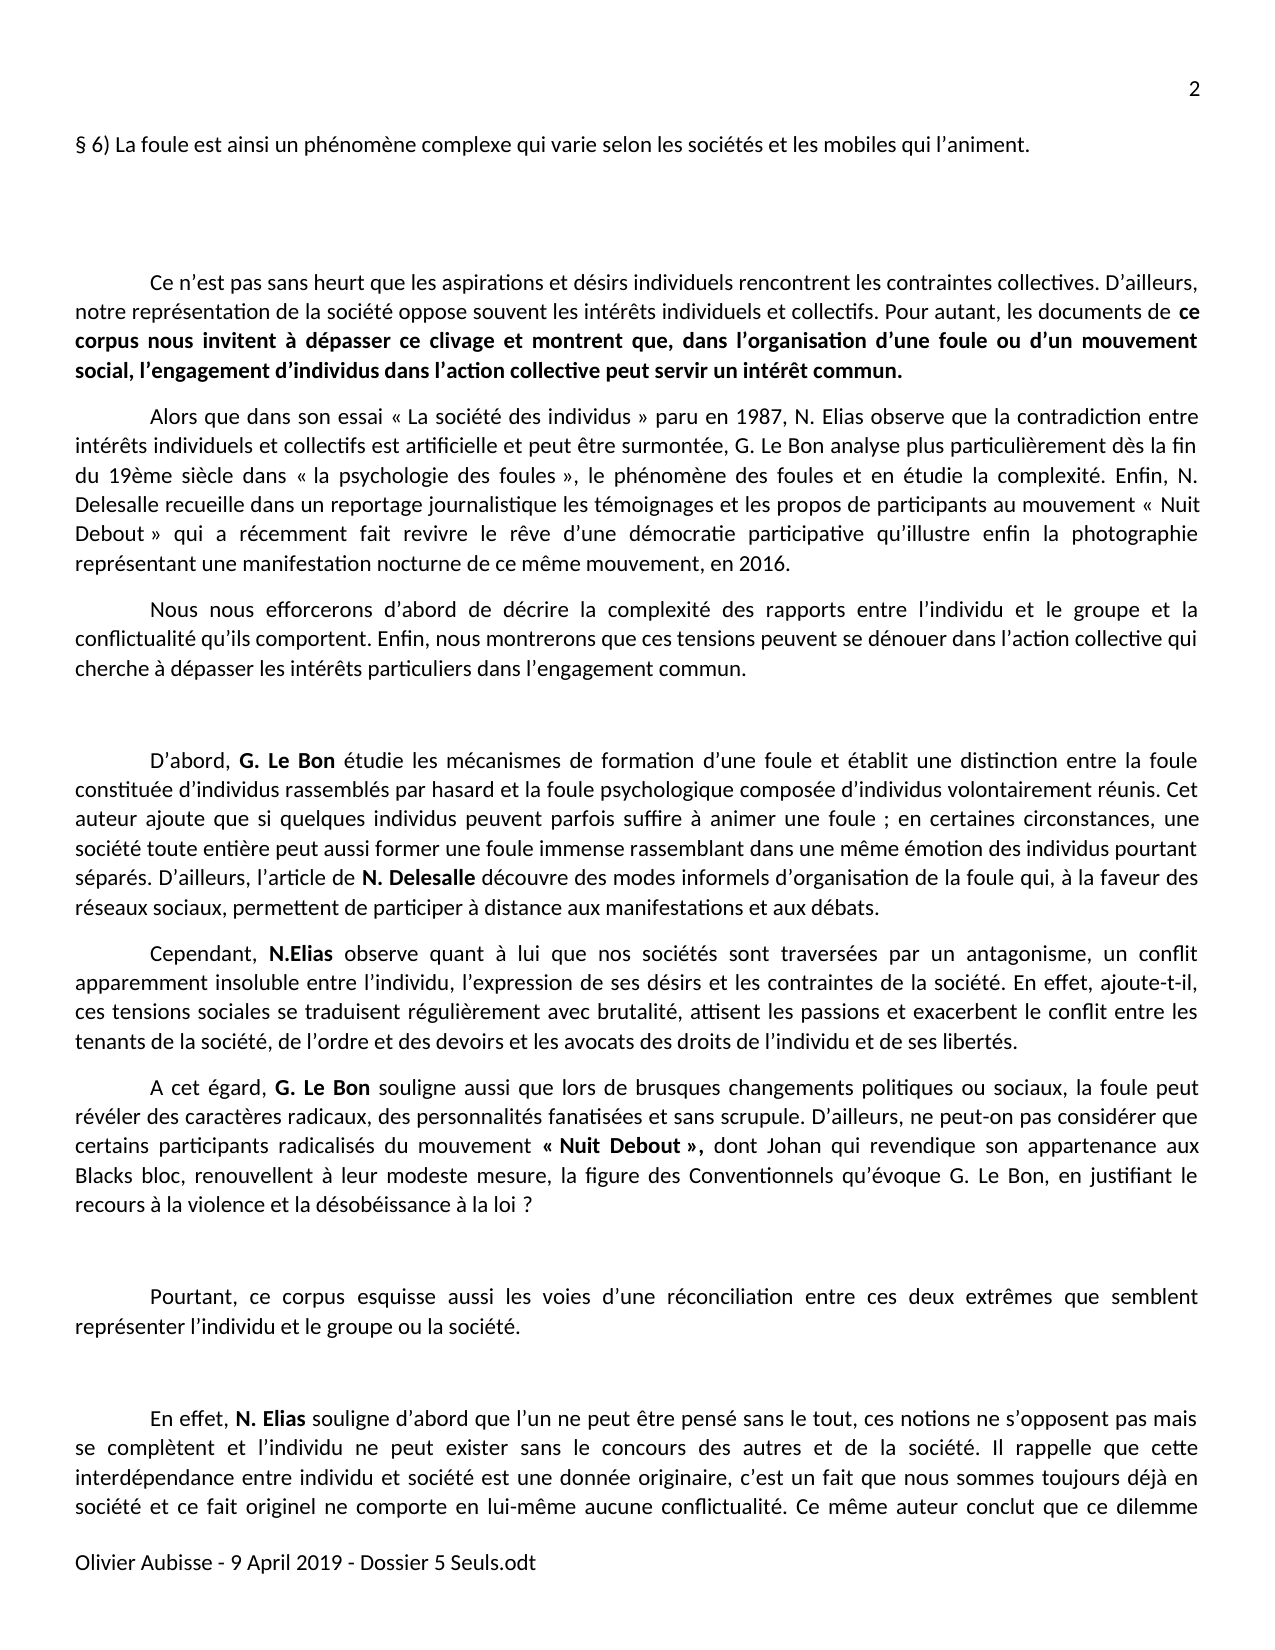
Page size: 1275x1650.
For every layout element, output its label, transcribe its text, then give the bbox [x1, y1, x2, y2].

text Ce n’est pas sans heurt que les aspirations et désirs individuels rencontrent les contraintes collectives. D’ailleurs, notre représentation de la société oppose souvent les intérêts individuels et collectifs. Pour autant, les documents de ce corpus nous invitent à dépasser ce clivage et montrent que, dans l’organisation d’une foule ou d’un mouvement social, l’engagement d’individus dans l’action collective peut servir un intérêt commun. [75, 268, 1200, 384]
text Alors que dans son essai « La société des individus » paru en 1987, N. Elias observe que la contradiction entre intérêts individuels et collectifs est artificielle et peut être surmontée, G. Le Bon analyse plus particulièrement dès la fin du 19ème siècle dans « la psychologie des foules », le phénomène des foules et en étudie la complexité. Enfin, N. Delesalle recueille dans un reportage journalistique les témoignages et les propos de participants au mouvement « Nuit Debout » qui a récemment fait revivre le rêve d’une démocratie participative qu’illustre enfin la photographie représentant une manifestation nocturne de ce même mouvement, en 2016. [75, 402, 1200, 577]
text D’abord, G. Le Bon étudie les mécanismes de formation d’une foule et établit une distinction entre la foule constituée d’individus rassemblés par hasard et la foule psychologique composée d’individus volontairement réunis. Cet auteur ajoute que si quelques individus peuvent parfois suffire à animer une foule ; en certaines circonstances, une société toute entière peut aussi former une foule immense rassemblant dans une même émotion des individus pourtant séparés. D’ailleurs, l’article de N. Delesalle découvre des modes informels d’organisation de la foule qui, à la faveur des réseaux sociaux, permettent de participer à distance aux manifestations et aux débats. [75, 746, 1200, 921]
text A cet égard, G. Le Bon souligne aussi que lors de brusques changements politiques ou sociaux, la foule peut révéler des caractères radicaux, des personnalités fanatisées et sans scrupule. D’ailleurs, ne peut-on pas considérer que certains participants radicalisés du mouvement « Nuit Debout », dont Johan qui revendique son appartenance aux Blacks bloc, renouvellent à leur modeste mesure, la figure des Conventionnels qu’évoque G. Le Bon, en justifiant le recours à la violence et la désobéissance à la loi ? [75, 1073, 1200, 1218]
text En effet, N. Elias souligne d’abord que l’un ne peut être pensé sans le tout, ces notions ne s’opposent pas mais se complètent et l’individu ne peut exister sans le concours des autres et de la société. Il rappelle que cette interdépendance entre individu et société est une donnée originaire, c’est un fait que nous sommes toujours déjà en société et ce fait originel ne comporte en lui-même aucune conflictualité. Ce même auteur conclut que ce dilemme [75, 1404, 1200, 1520]
text Nous nous efforcerons d’abord de décrire la complexité des rapports entre l’individu et le groupe et la conflictualité qu’ils comportent. Enfin, nous montrerons que ces tensions peuvent se dénouer dans l’action collective qui cherche à dépasser les intérêts particuliers dans l’engagement commun. [75, 595, 1200, 682]
text Cependant, N.Elias observe quant à lui que nos sociétés sont traversées par un antagonisme, un conflit apparemment insoluble entre l’individu, l’expression de ses désirs et les contraintes de la société. En effet, ajoute-t-il, ces tensions sociales se traduisent régulièrement avec brutalité, attisent les passions et exacerbent le conflit entre les tenants de la société, de l’ordre et des devoirs et les avocats des droits de l’individu et de ses libertés. [75, 939, 1200, 1055]
text § 6) La foule est ainsi un phénomène complexe qui varie selon les sociétés et les mobiles qui l’animent. [75, 130, 1200, 158]
text Pourtant, ce corpus esquisse aussi les voies d’une réconciliation entre ces deux extrêmes que semblent représenter l’individu et le groupe ou la société. [75, 1282, 1200, 1340]
